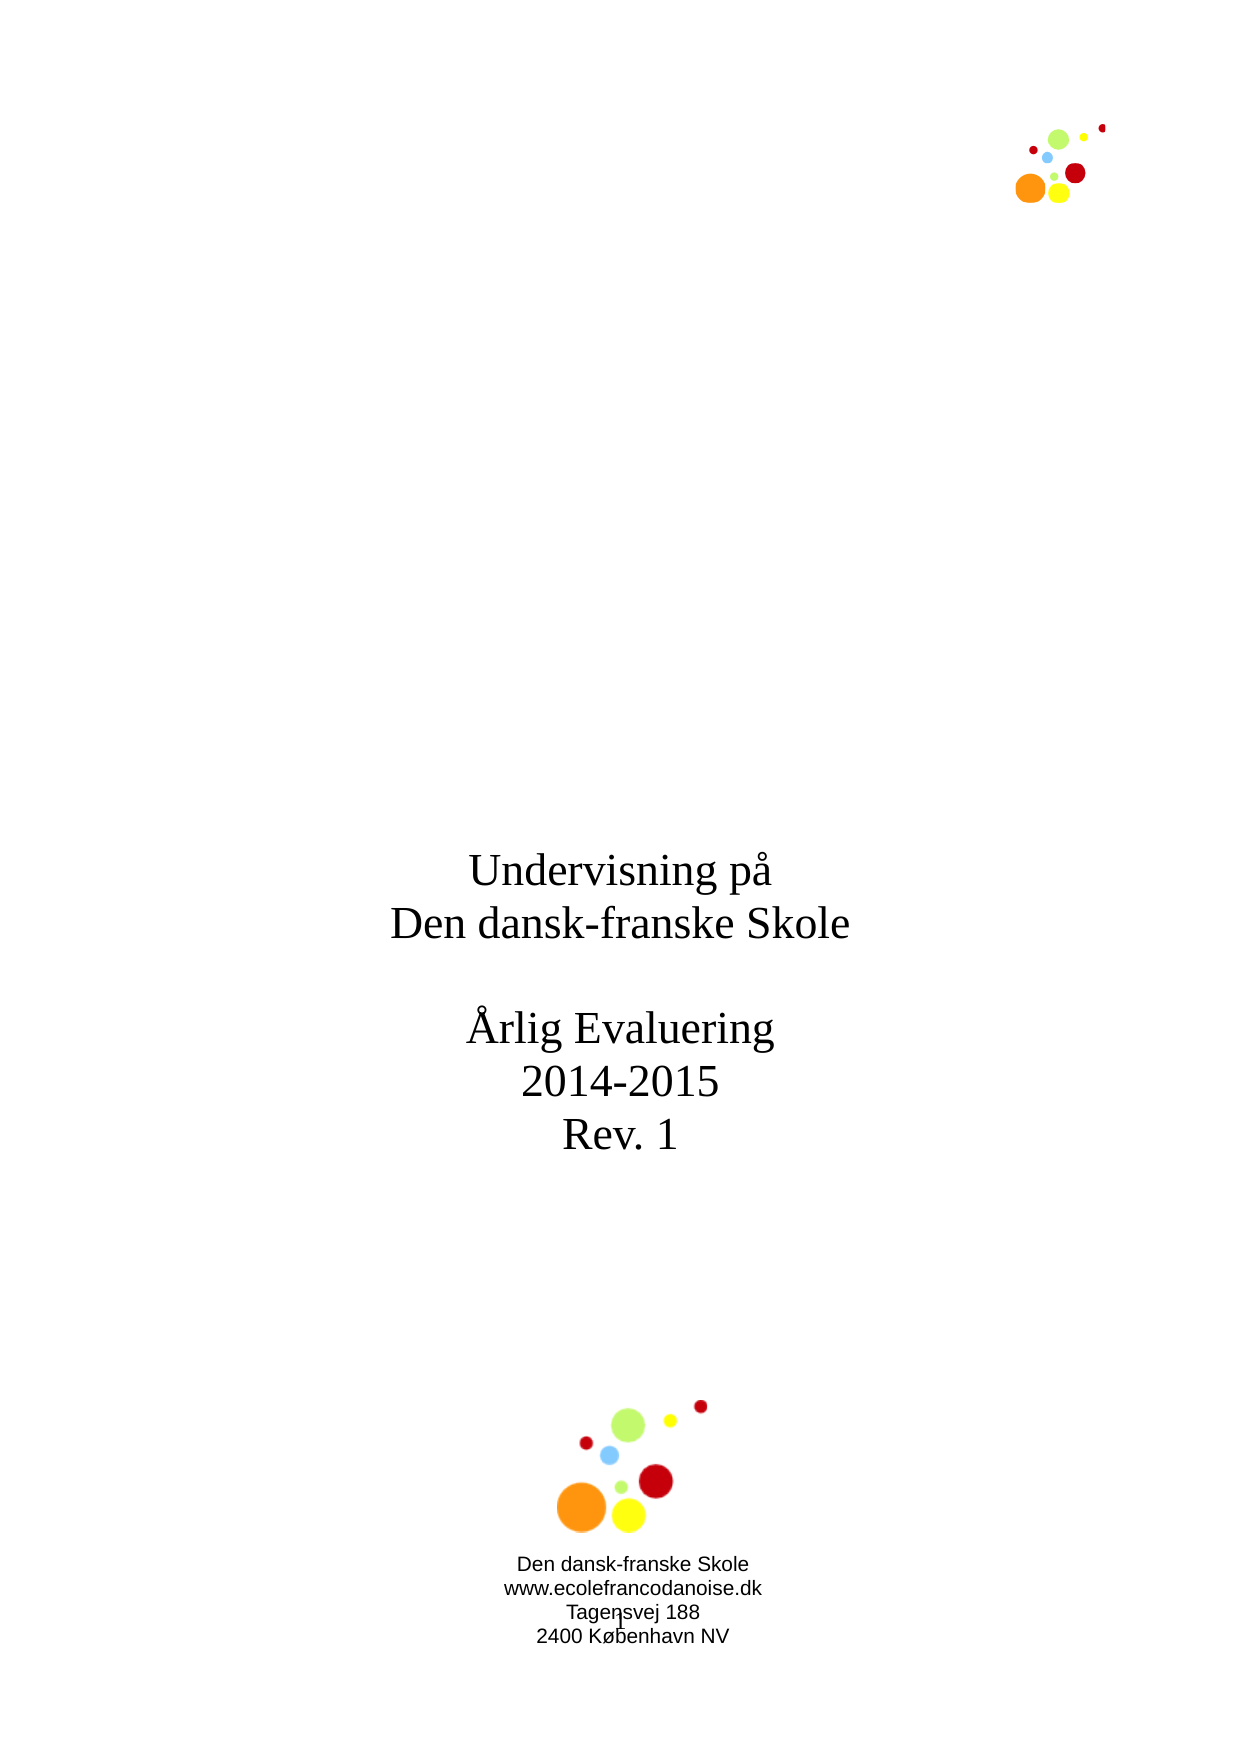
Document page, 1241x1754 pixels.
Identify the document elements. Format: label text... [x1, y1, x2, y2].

text Undervisning på [118, 843, 1122, 896]
text Rev. 1 [118, 1106, 1122, 1159]
picture [557, 1400, 708, 1533]
text Den dansk-franske Skole [118, 896, 1122, 948]
picture [1015, 124, 1106, 203]
text 2014-2015 [118, 1054, 1122, 1106]
text Årlig Evaluering [118, 1001, 1122, 1054]
